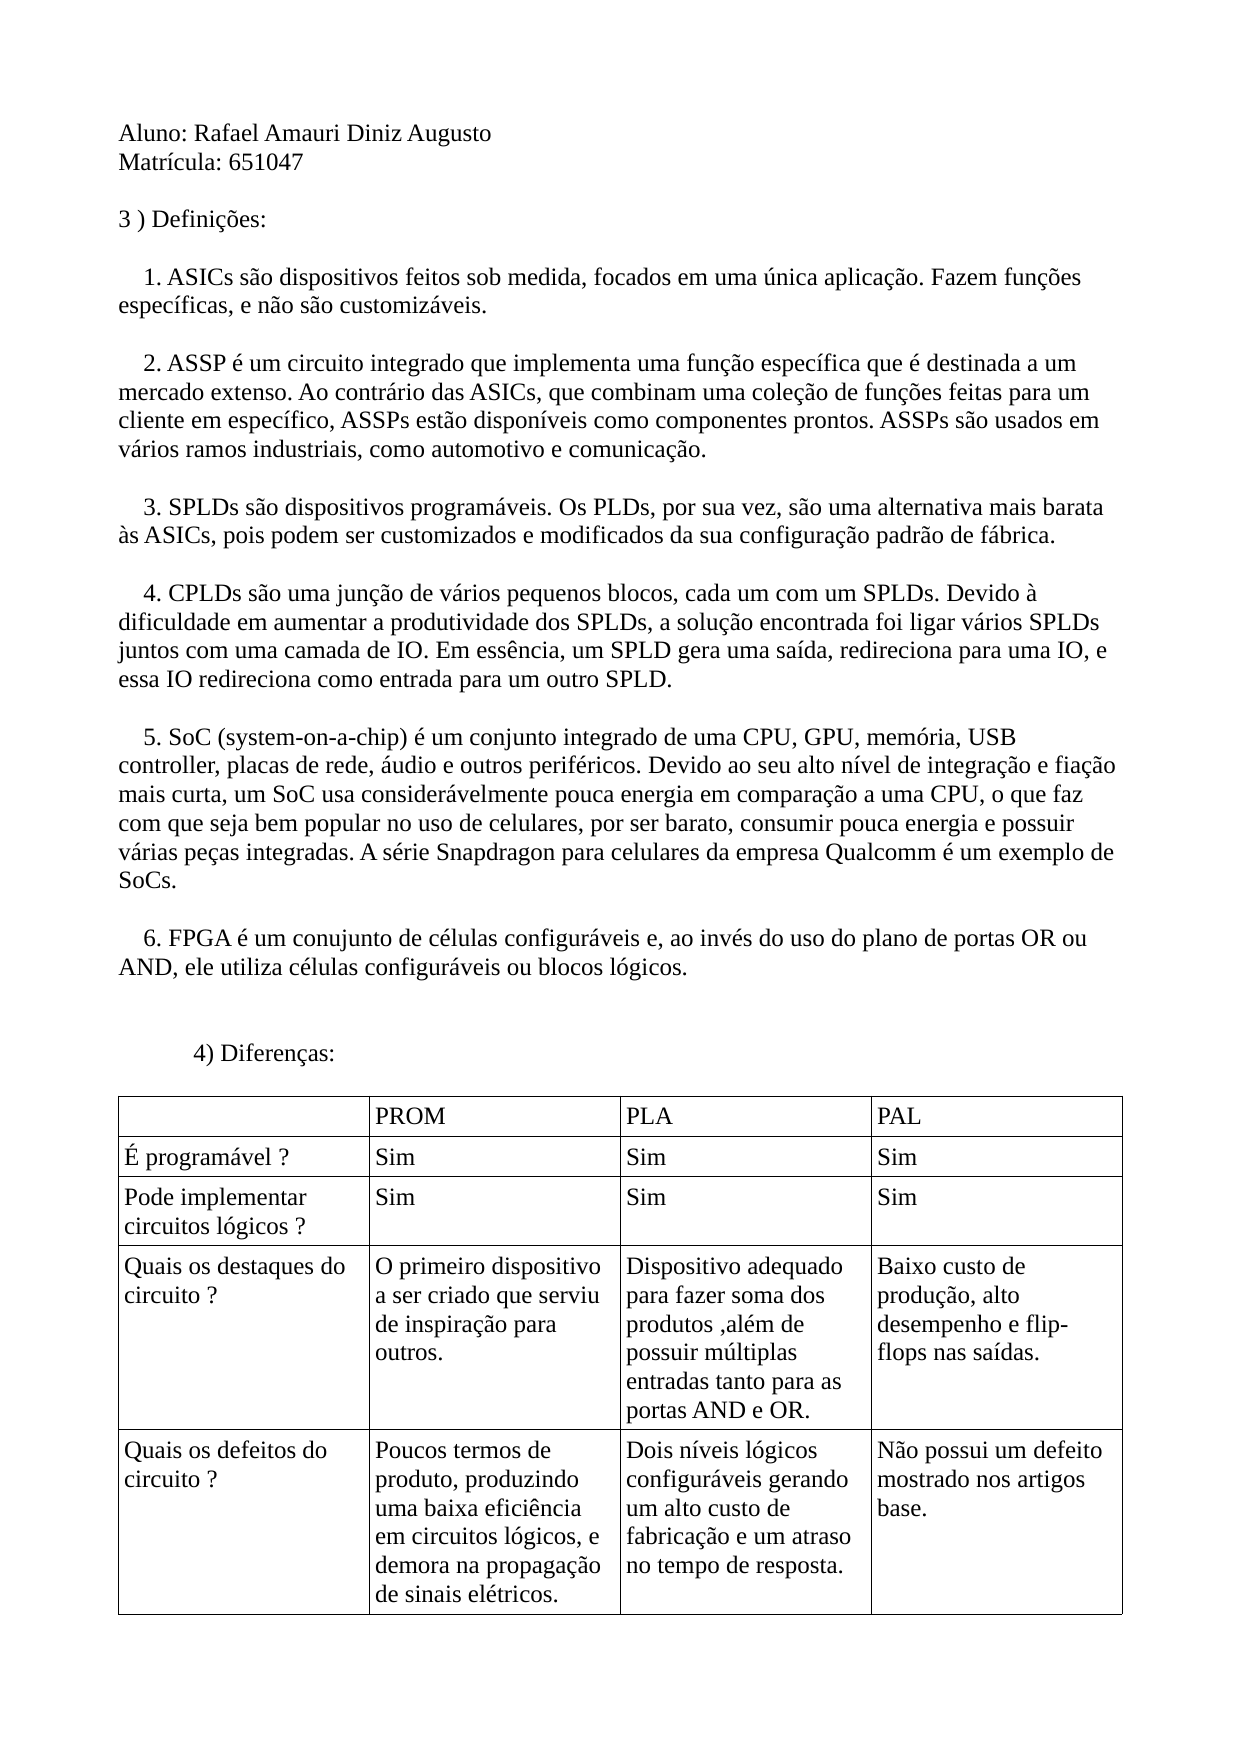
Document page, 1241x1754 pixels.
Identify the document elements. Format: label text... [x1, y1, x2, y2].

table_cell Sim [370, 1177, 620, 1245]
text 3. SPLDs são dispositivos programáveis. Os PLDs, por sua vez, são uma alternativa mais barata às ASICs, pois podem ser customizados e modificados da sua configuração padrão de fábrica. [118, 492, 1122, 549]
table_cell Quais os defeitos do circuito ? [119, 1430, 369, 1613]
table_header [119, 1097, 369, 1136]
table_cell Sim [621, 1137, 871, 1176]
text 5. SoC (system-on-a-chip) é um conjunto integrado de uma CPU, GPU, memória, USB controller, placas de rede, áudio e outros periféricos. Devido ao seu alto nível de integração e fiação mais curta, um SoC usa considerávelmente pouca energia em comparação a uma CPU, o que faz com que seja bem popular no uso de celulares, por ser barato, consumir pouca energia e possuir várias peças integradas. A série Snapdragon para celulares da empresa Qualcomm é um exemplo de SoCs. [118, 722, 1122, 894]
table_cell O primeiro dispositivo a ser criado que serviu de inspiração para outros. [370, 1246, 620, 1429]
table_cell Baixo custo de produção, alto desempenho e flip-flops nas saídas. [872, 1246, 1122, 1429]
table_cell Sim [621, 1177, 871, 1245]
table_cell Dispositivo adequado para fazer soma dos produtos ,além de possuir múltiplas entradas tanto para as portas AND e OR. [621, 1246, 871, 1429]
text Matrícula: 651047 [118, 147, 1122, 176]
text 1. ASICs são dispositivos feitos sob medida, focados em uma única aplicação. Fazem funções específicas, e não são customizáveis. [118, 262, 1122, 319]
table_cell Pode implementar circuitos lógicos ? [119, 1177, 369, 1245]
table_cell Poucos termos de produto, produzindo uma baixa eficiência em circuitos lógicos, e demora na propagação de sinais elétricos. [370, 1430, 620, 1613]
table_header PAL [872, 1097, 1122, 1136]
table_cell Dois níveis lógicos configuráveis gerando um alto custo de fabricação e um atraso no tempo de resposta. [621, 1430, 871, 1613]
table_cell Quais os destaques do circuito ? [119, 1246, 369, 1429]
text 6. FPGA é um conujunto de células configuráveis e, ao invés do uso do plano de portas OR ou AND, ele utiliza células configuráveis ou blocos lógicos. [118, 923, 1122, 981]
table_header PLA [621, 1097, 871, 1136]
table_header PROM [370, 1097, 620, 1136]
table_cell Sim [872, 1177, 1122, 1245]
text 3 ) Definições: [118, 204, 1122, 233]
table_cell Sim [872, 1137, 1122, 1176]
list 4) Diferenças: [156, 1038, 1122, 1067]
text 2. ASSP é um circuito integrado que implementa uma função específica que é destinada a um mercado extenso. Ao contrário das ASICs, que combinam uma coleção de funções feitas para um cliente em específico, ASSPs estão disponíveis como componentes prontos. ASSPs são usados em vários ramos industriais, como automotivo e comunicação. [118, 348, 1122, 463]
table_cell É programável ? [119, 1137, 369, 1176]
table_cell Sim [370, 1137, 620, 1176]
text 4. CPLDs são uma junção de vários pequenos blocos, cada um com um SPLDs. Devido à dificuldade em aumentar a produtividade dos SPLDs, a solução encontrada foi ligar vários SPLDs juntos com uma camada de IO. Em essência, um SPLD gera uma saída, redireciona para uma IO, e essa IO redireciona como entrada para um outro SPLD. [118, 578, 1122, 693]
text Aluno: Rafael Amauri Diniz Augusto [118, 118, 1122, 147]
table_cell Não possui um defeito mostrado nos artigos base. [872, 1430, 1122, 1613]
